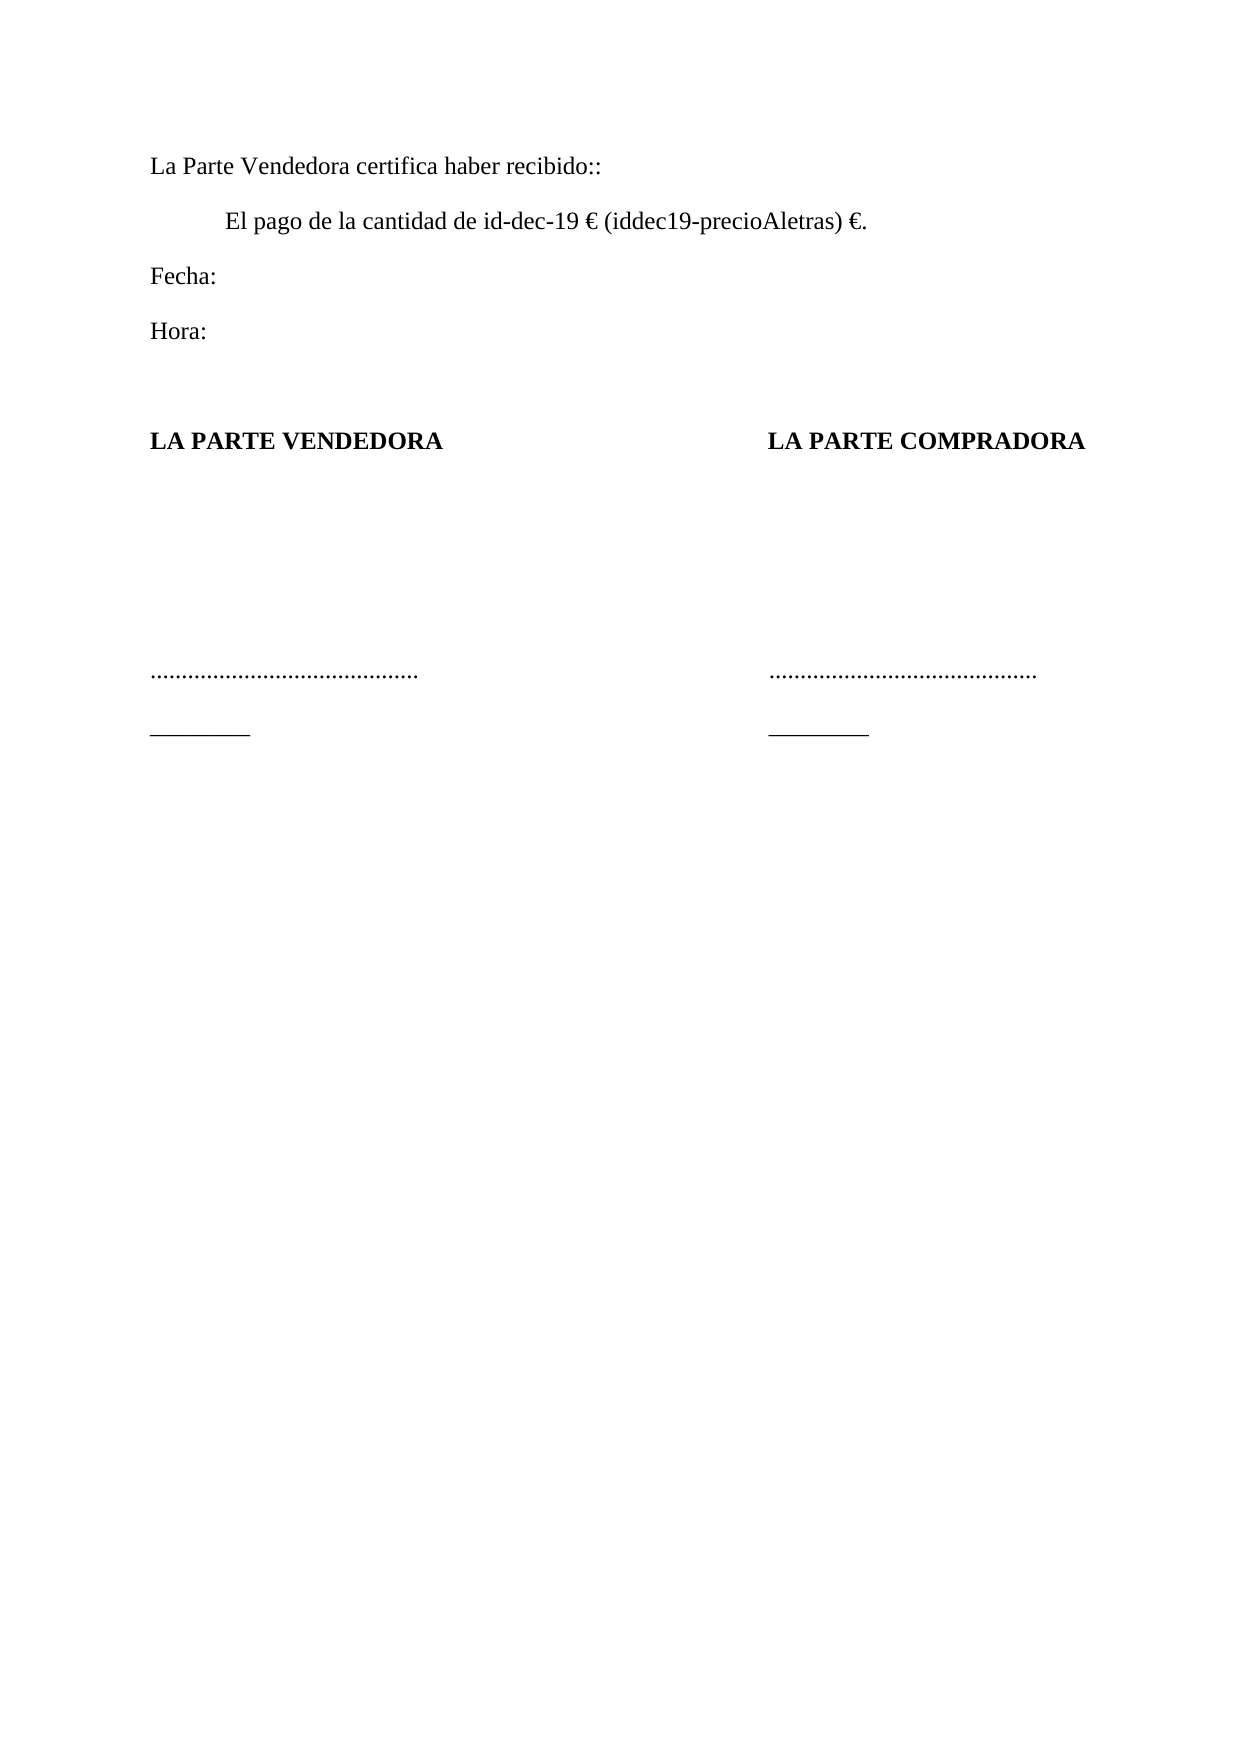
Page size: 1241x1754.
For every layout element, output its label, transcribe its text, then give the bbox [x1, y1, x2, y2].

text ........................................... ........................................... [150, 565, 1090, 684]
text Hora: [150, 315, 1090, 345]
text Fecha: [150, 260, 1090, 290]
text ________ ________ [150, 709, 1090, 739]
text El pago de la cantidad de id-dec-19 € (iddec19-precioAletras) €. [225, 205, 1090, 235]
text La Parte Vendedora certifica haber recibido:: [150, 150, 1090, 180]
text LA PARTE VENDEDORA LA PARTE COMPRADORA [150, 425, 1090, 455]
